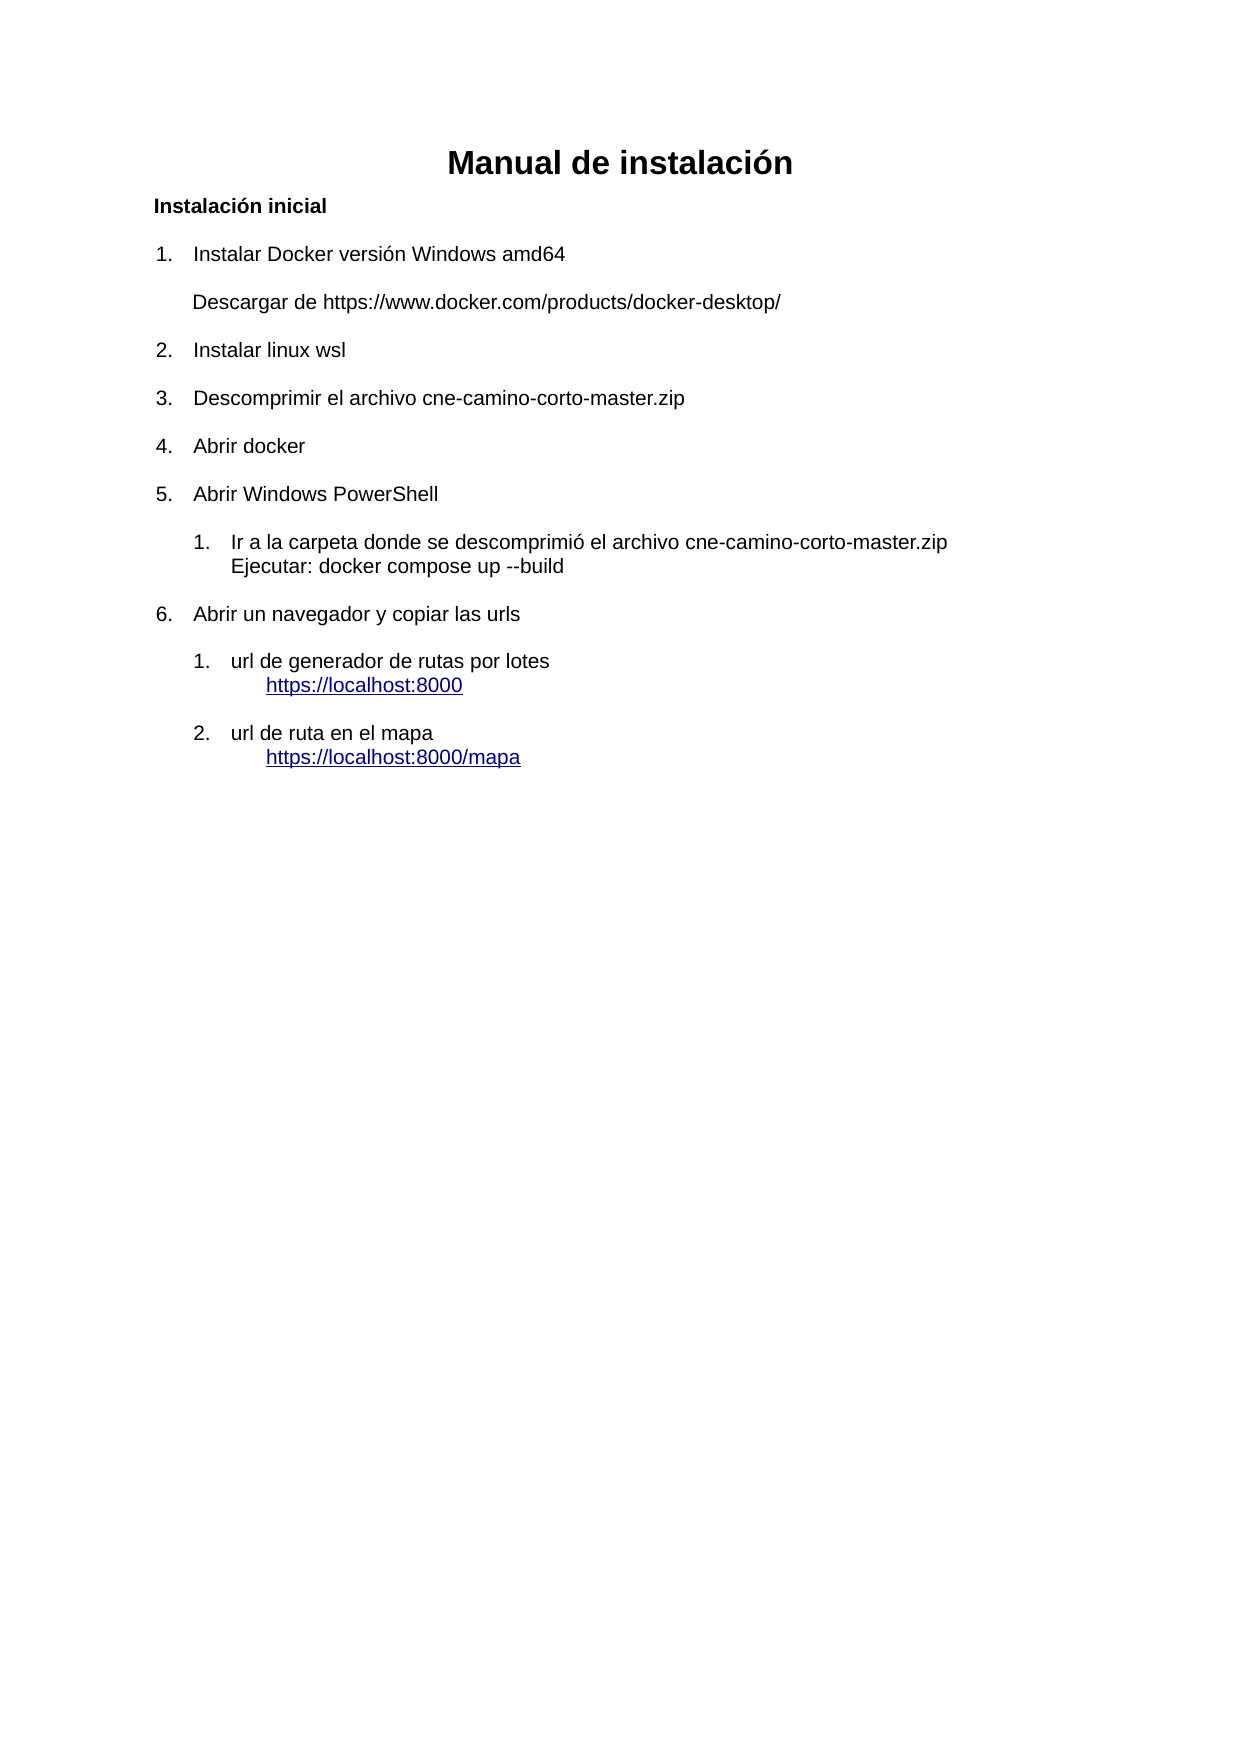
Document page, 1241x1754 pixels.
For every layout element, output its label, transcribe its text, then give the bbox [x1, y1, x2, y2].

list Abrir un navegador y copiar las urls [156, 601, 1122, 625]
list Ejecutar: docker compose up --build [193, 553, 1122, 577]
list Ir a la carpeta donde se descomprimió el archivo cne-camino-corto-master.zip [193, 529, 1122, 553]
list Abrir docker [156, 434, 1122, 458]
text https://localhost:8000/mapa [118, 745, 1122, 769]
text https://localhost:8000 [118, 673, 1122, 697]
title Manual de instalación [118, 143, 1122, 182]
list url de generador de rutas por lotes [193, 649, 1122, 673]
list Descomprimir el archivo cne-camino-corto-master.zip [156, 386, 1122, 410]
list url de ruta en el mapa [193, 721, 1122, 745]
list Abrir Windows PowerShell [156, 482, 1122, 506]
text Descargar de https://www.docker.com/products/docker-desktop/ [118, 290, 1122, 314]
list Instalar linux wsl [156, 338, 1122, 362]
list Instalar Docker versión Windows amd64 [156, 242, 1122, 266]
list Instalación inicial [118, 194, 1122, 218]
